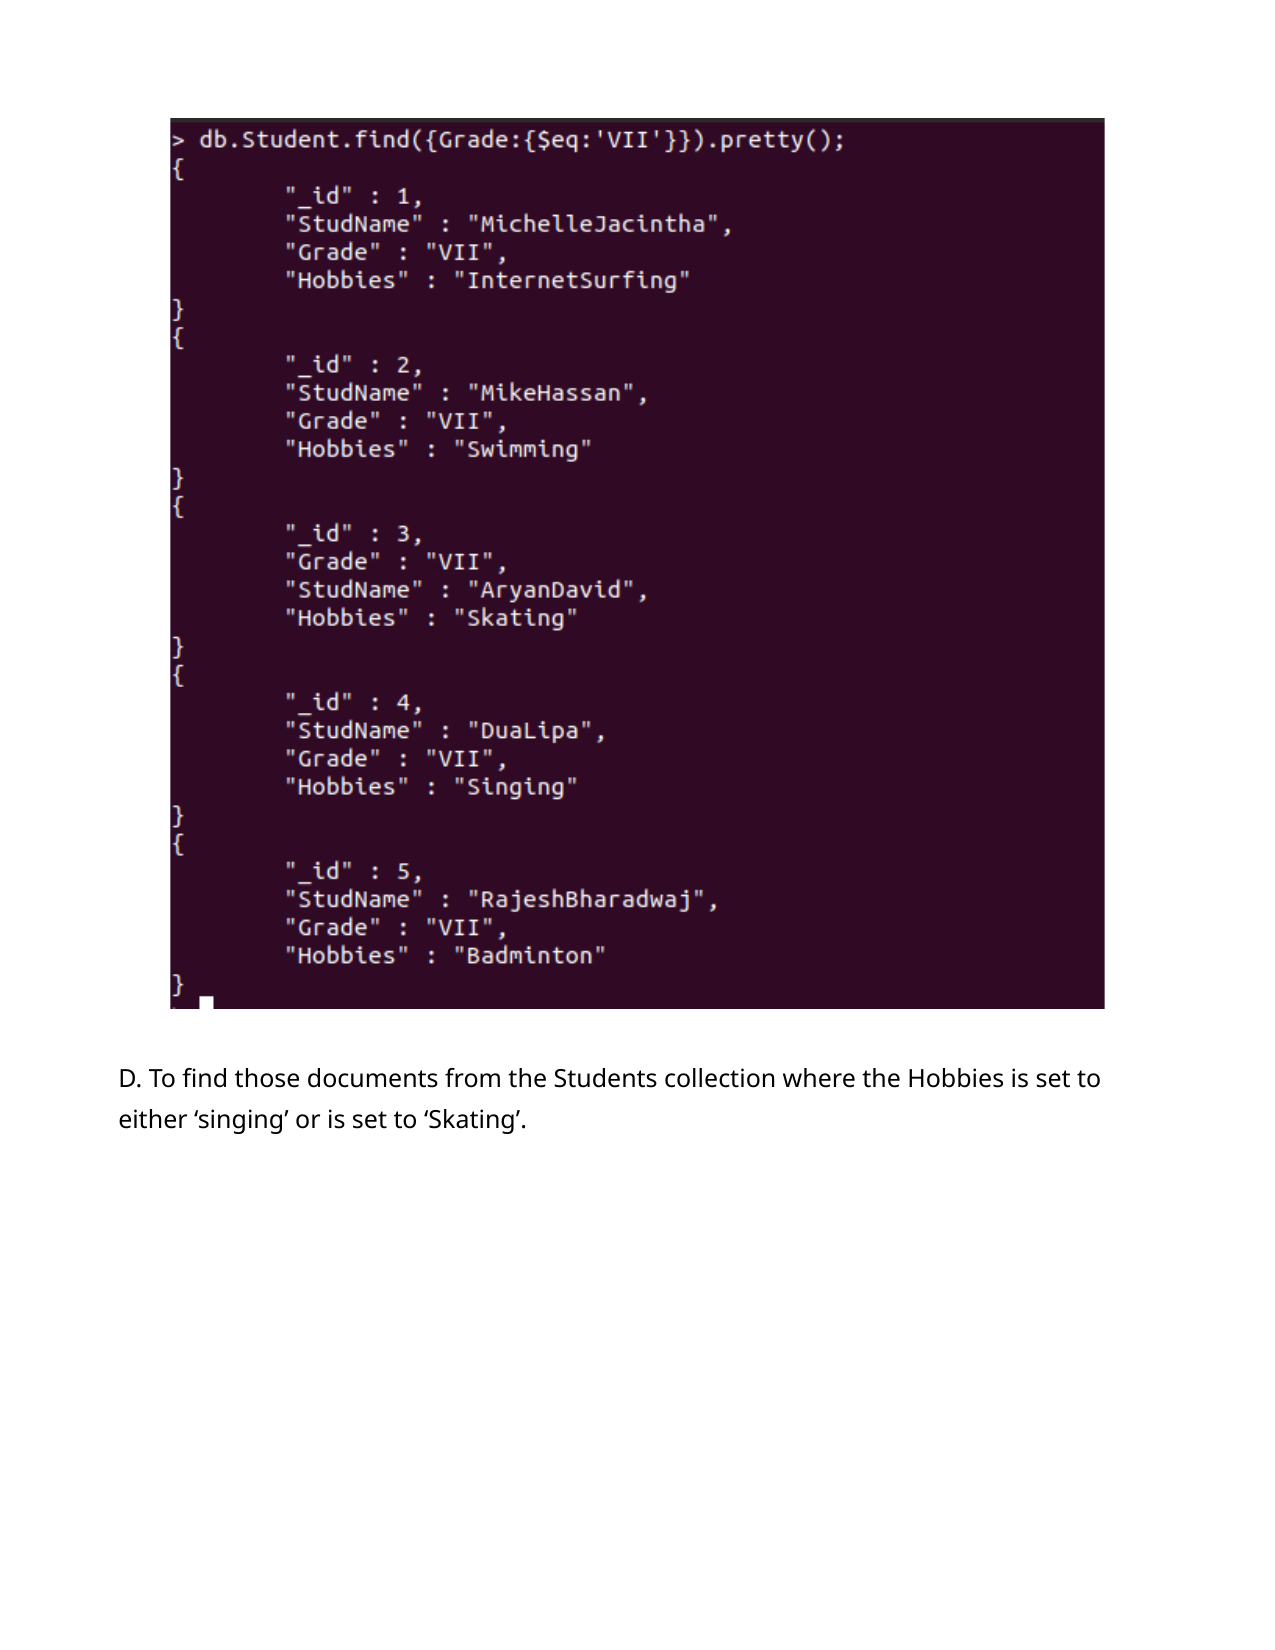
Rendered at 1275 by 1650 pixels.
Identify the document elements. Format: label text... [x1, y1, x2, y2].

text D. To find those documents from the Students collection where the Hobbies is set to either ‘singing’ or is set to ‘Skating’. [118, 1061, 1157, 1136]
picture [170, 118, 1105, 1009]
